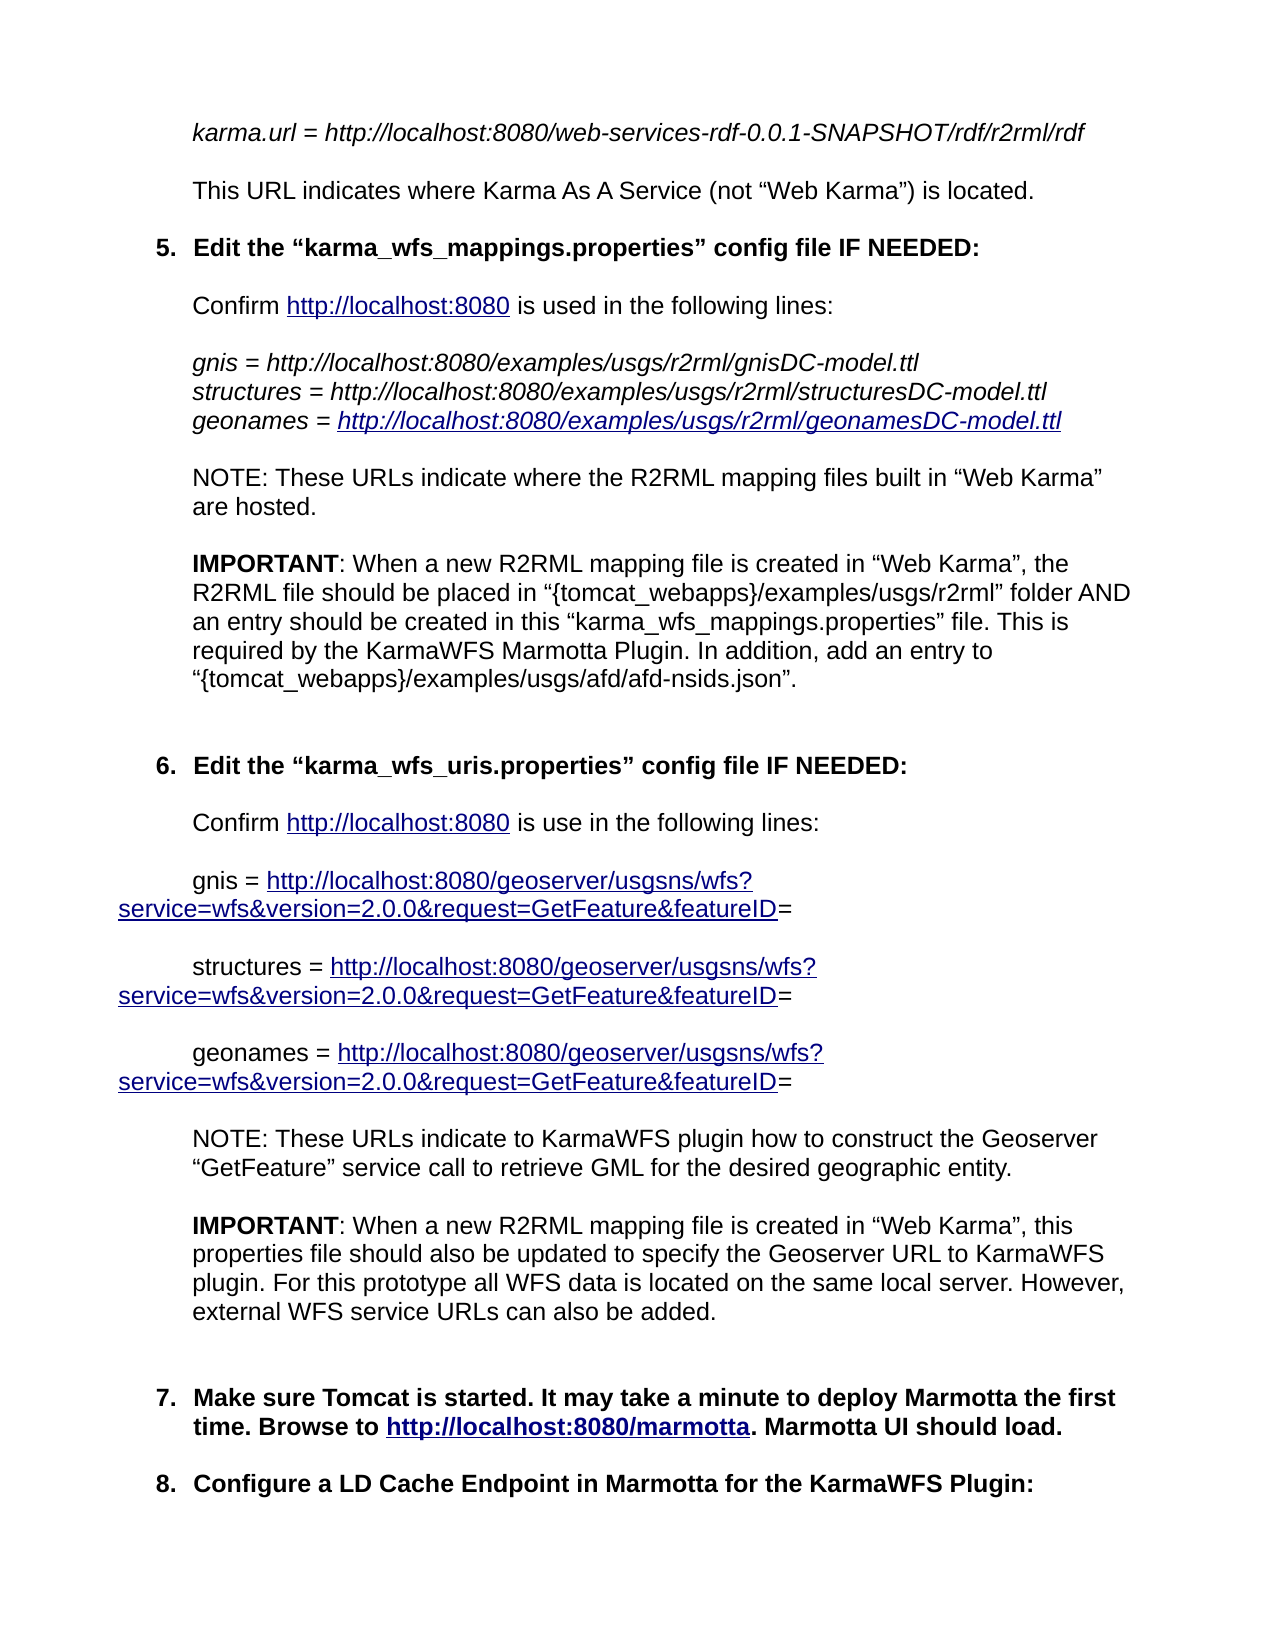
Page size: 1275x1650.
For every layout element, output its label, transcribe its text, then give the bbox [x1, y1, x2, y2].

text IMPORTANT: When a new R2RML mapping file is created in “Web Karma”, this properties file should also be updated to specify the Geoserver URL to KarmaWFS plugin. For this prototype all WFS data is located on the same local server. However, external WFS service URLs can also be added. [118, 1211, 1157, 1326]
text gnis = http://localhost:8080/geoserver/usgsns/wfs?service=wfs&version=2.0.0&request=GetFeature&featureID= [118, 866, 1157, 923]
text This URL indicates where Karma As A Service (not “Web Karma”) is located. [118, 176, 1157, 204]
text geonames = http://localhost:8080/geoserver/usgsns/wfs?service=wfs&version=2.0.0&request=GetFeature&featureID= [118, 1038, 1157, 1096]
text geonames = http://localhost:8080/examples/usgs/r2rml/geonamesDC-model.ttl [118, 406, 1157, 434]
list Edit the “karma_wfs_uris.properties” config file IF NEEDED: [156, 751, 1157, 779]
text NOTE: These URLs indicate to KarmaWFS plugin how to construct the Geoserver “GetFeature” service call to retrieve GML for the desired geographic entity. [118, 1124, 1157, 1182]
list Make sure Tomcat is started. It may take a minute to deploy Marmotta the first time. Browse to http://localhost:8080/marmotta. Marmotta UI should load. [156, 1383, 1157, 1441]
text IMPORTANT: When a new R2RML mapping file is created in “Web Karma”, the R2RML file should be placed in “{tomcat_webapps}/examples/usgs/r2rml” folder AND an entry should be created in this “karma_wfs_mappings.properties” file. This is required by the KarmaWFS Marmotta Plugin. In addition, add an entry to “{tomcat_webapps}/examples/usgs/afd/afd-nsids.json”. [118, 549, 1157, 693]
text Confirm http://localhost:8080 is use in the following lines: [118, 808, 1157, 837]
text structures = http://localhost:8080/examples/usgs/r2rml/structuresDC-model.ttl [118, 377, 1157, 406]
text Confirm http://localhost:8080 is used in the following lines: [118, 291, 1157, 319]
text karma.url = http://localhost:8080/web-services-rdf-0.0.1-SNAPSHOT/rdf/r2rml/rdf [118, 118, 1157, 147]
text NOTE: These URLs indicate where the R2RML mapping files built in “Web Karma” are hosted. [118, 463, 1157, 521]
text structures = http://localhost:8080/geoserver/usgsns/wfs?service=wfs&version=2.0.0&request=GetFeature&featureID= [118, 952, 1157, 1009]
list Configure a LD Cache Endpoint in Marmotta for the KarmaWFS Plugin: [156, 1469, 1157, 1498]
list Edit the “karma_wfs_mappings.properties” config file IF NEEDED: [156, 233, 1157, 262]
text gnis = http://localhost:8080/examples/usgs/r2rml/gnisDC-model.ttl [118, 348, 1157, 377]
